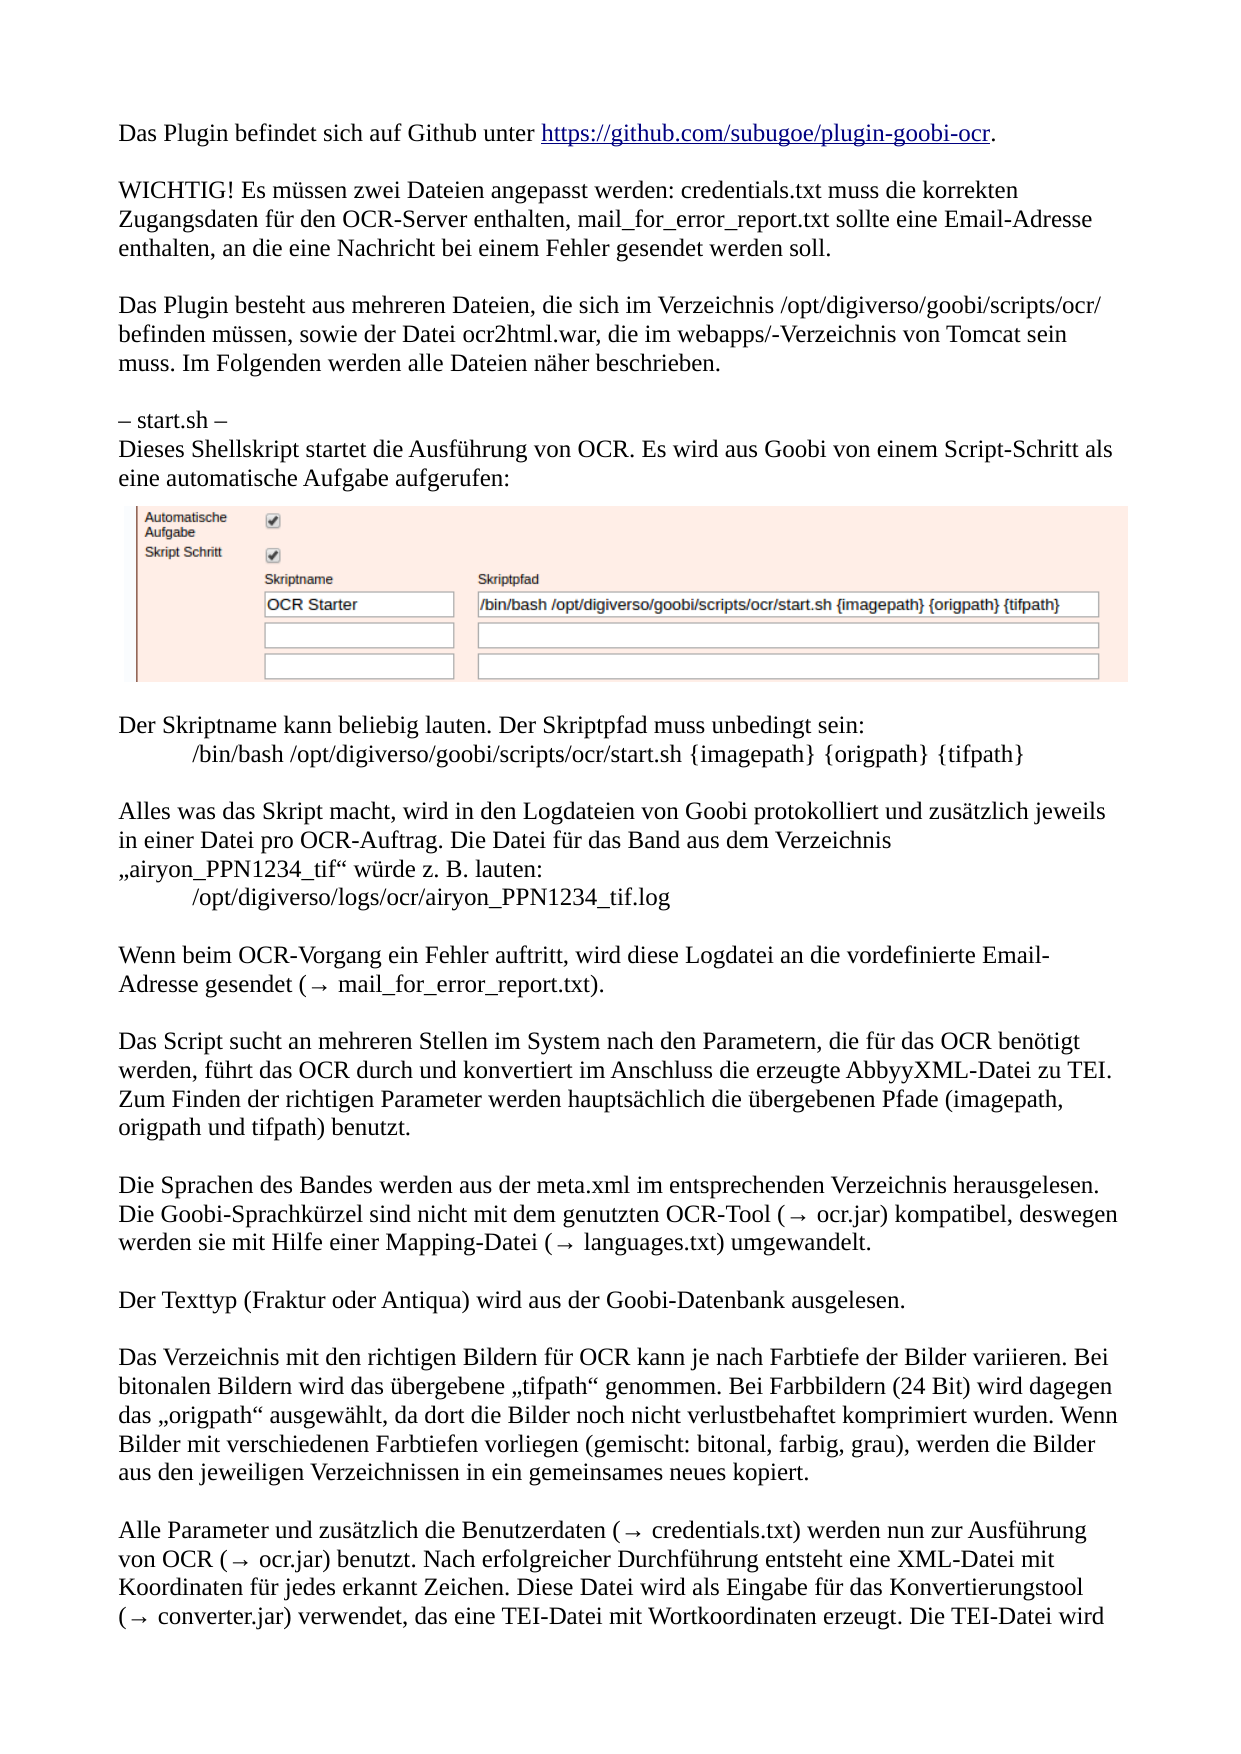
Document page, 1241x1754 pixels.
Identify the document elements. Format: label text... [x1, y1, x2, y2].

text Das Script sucht an mehreren Stellen im System nach den Parametern, die für das OCR benötigt werden, führt das OCR durch und konvertiert im Anschluss die erzeugte AbbyyXML-Datei zu TEI. Zum Finden der richtigen Parameter werden hauptsächlich die übergebenen Pfade (imagepath, origpath und tifpath) benutzt. [118, 1026, 1122, 1141]
text Alle Parameter und zusätzlich die Benutzerdaten (→ credentials.txt) werden nun zur Ausführung von OCR (→ ocr.jar) benutzt. Nach erfolgreicher Durchführung entsteht eine XML-Datei mit Koordinaten für jedes erkannt Zeichen. Diese Datei wird als Eingabe für das Konvertierungstool (→ converter.jar) verwendet, das eine TEI-Datei mit Wortkoordinaten erzeugt. Die TEI-Datei wird [118, 1515, 1122, 1630]
text Wenn beim OCR-Vorgang ein Fehler auftritt, wird diese Logdatei an die vordefinierte Email-Adresse gesendet (→ mail_for_error_report.txt). [118, 940, 1122, 997]
text – start.sh – [118, 406, 1122, 434]
text Das Plugin besteht aus mehreren Dateien, die sich im Verzeichnis /opt/digiverso/goobi/scripts/ocr/ befinden müssen, sowie der Datei ocr2html.war, die im webapps/-Verzeichnis von Tomcat sein muss. Im Folgenden werden alle Dateien näher beschrieben. [118, 291, 1122, 377]
text Alles was das Skript macht, wird in den Logdateien von Goobi protokolliert und zusätzlich jeweils in einer Datei pro OCR-Auftrag. Die Datei für das Band aus dem Verzeichnis „airyon_PPN1234_tif“ würde z. B. lauten: [118, 796, 1122, 882]
picture [124, 506, 1128, 682]
text Der Texttyp (Fraktur oder Antiqua) wird aus der Goobi-Datenbank ausgelesen. [118, 1285, 1122, 1314]
text /bin/bash /opt/digiverso/goobi/scripts/ocr/start.sh {imagepath} {origpath} {tifpath} [118, 739, 1122, 767]
text Das Verzeichnis mit den richtigen Bildern für OCR kann je nach Farbtiefe der Bilder variieren. Bei bitonalen Bildern wird das übergebene „tifpath“ genommen. Bei Farbbildern (24 Bit) wird dagegen das „origpath“ ausgewählt, da dort die Bilder noch nicht verlustbehaftet komprimiert wurden. Wenn Bilder mit verschiedenen Farbtiefen vorliegen (gemischt: bitonal, farbig, grau), werden die Bilder aus den jeweiligen Verzeichnissen in ein gemeinsames neues kopiert. [118, 1342, 1122, 1486]
text WICHTIG! Es müssen zwei Dateien angepasst werden: credentials.txt muss die korrekten Zugangsdaten für den OCR-Server enthalten, mail_for_error_report.txt sollte eine Email-Adresse enthalten, an die eine Nachricht bei einem Fehler gesendet werden soll. [118, 176, 1122, 262]
text /opt/digiverso/logs/ocr/airyon_PPN1234_tif.log [118, 882, 1122, 911]
text Die Sprachen des Bandes werden aus der meta.xml im entsprechenden Verzeichnis herausgelesen. Die Goobi-Sprachkürzel sind nicht mit dem genutzten OCR-Tool (→ ocr.jar) kompatibel, deswegen werden sie mit Hilfe einer Mapping-Datei (→ languages.txt) umgewandelt. [118, 1170, 1122, 1256]
text Der Skriptname kann beliebig lauten. Der Skriptpfad muss unbedingt sein: [118, 710, 1122, 739]
text Dieses Shellskript startet die Ausführung von OCR. Es wird aus Goobi von einem Script-Schritt als eine automatische Aufgabe aufgerufen: [118, 434, 1122, 492]
text Das Plugin befindet sich auf Github unter https://github.com/subugoe/plugin-goobi-ocr. [118, 118, 1122, 147]
